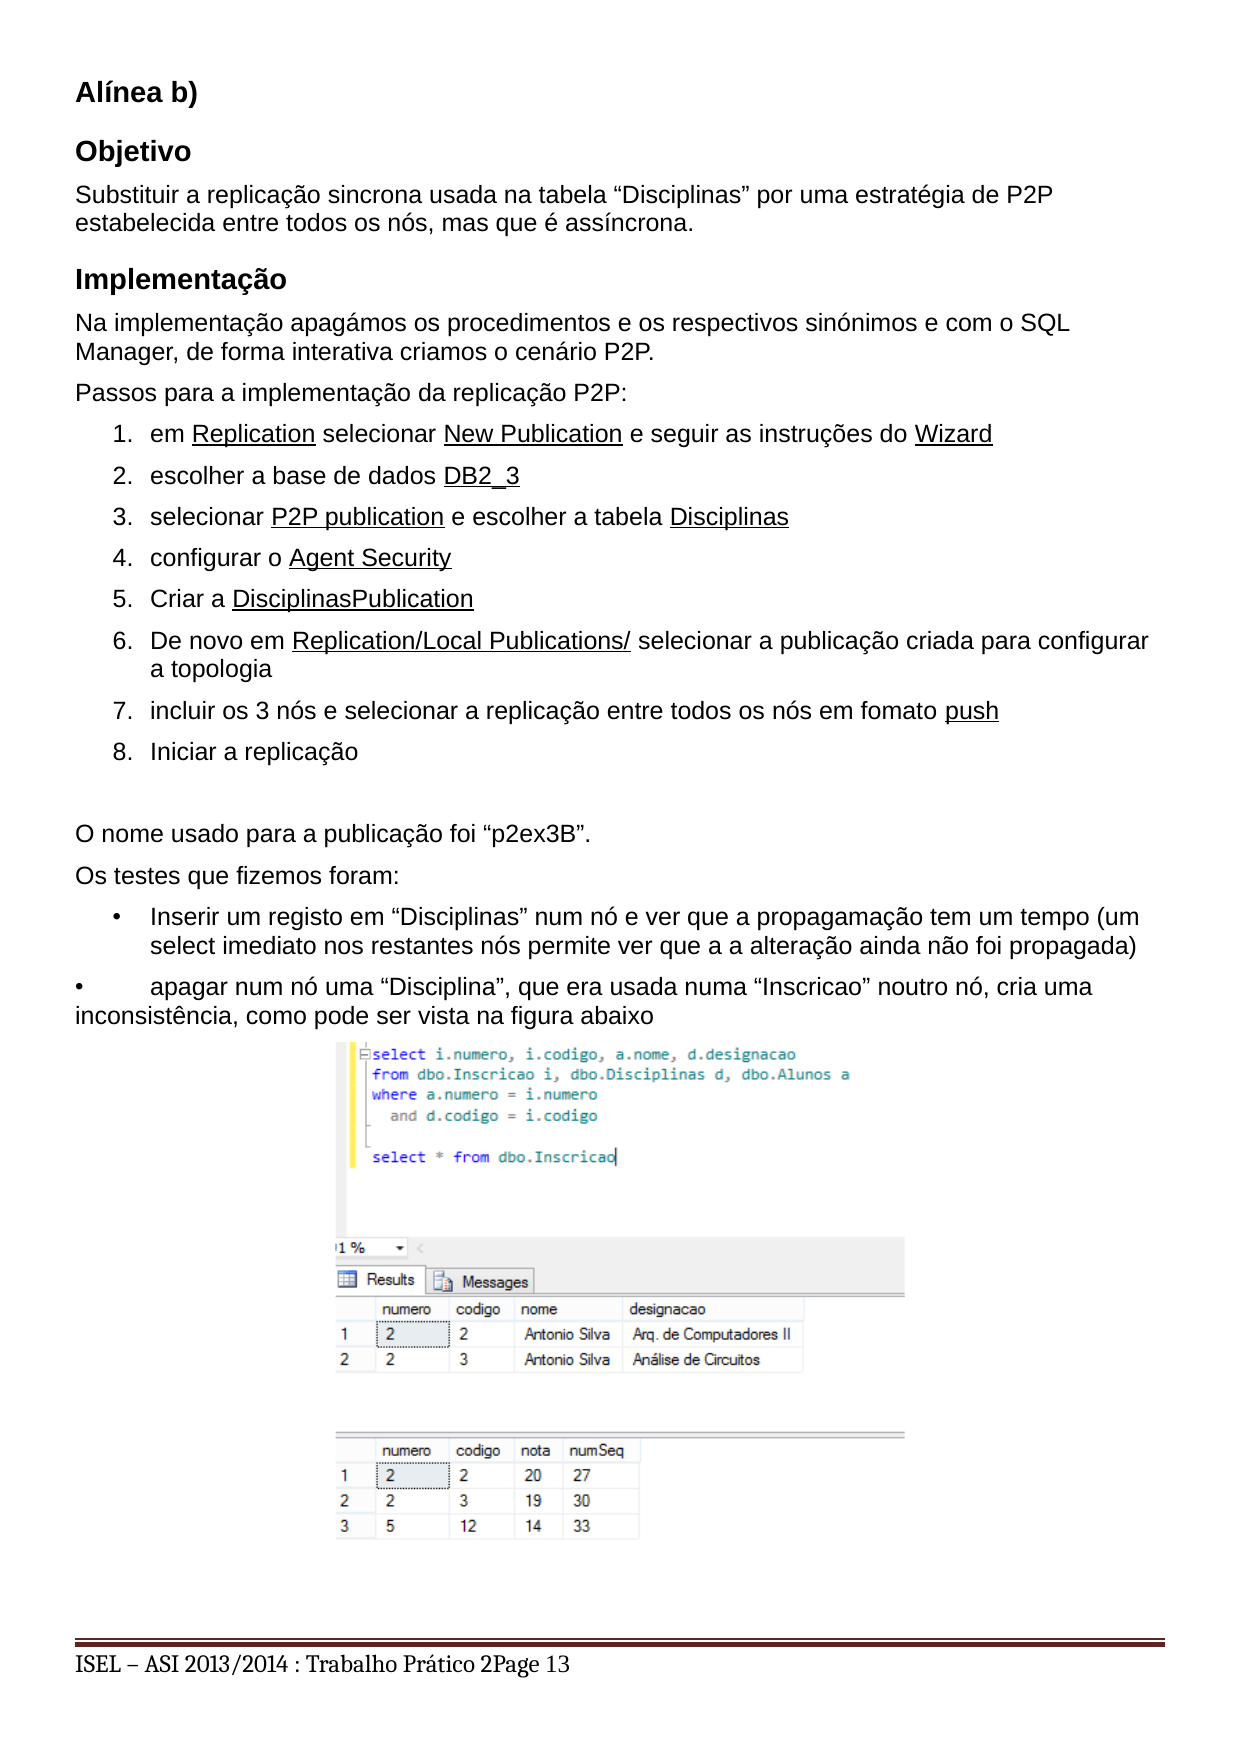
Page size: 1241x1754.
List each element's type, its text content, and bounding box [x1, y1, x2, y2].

list escolher a base de dados DB2_3 [112, 461, 1165, 489]
list selecionar P2P publication e escolher a tabela Disciplinas [112, 502, 1165, 531]
list De novo em Replication/Local Publications/ selecionar a publicação criada para configurar a topologia [112, 626, 1165, 683]
list configurar o Agent Security [112, 543, 1165, 572]
subtitle Objetivo [75, 133, 1165, 167]
text Os testes que fizemos foram: [75, 861, 1165, 889]
text Substituir a replicação sincrona usada na tabela “Disciplinas” por uma estratégia de P2P estabelecida entre todos os nós, mas que é assíncrona. [75, 179, 1165, 237]
list incluir os 3 nós e selecionar a replicação entre todos os nós em fomato push [112, 696, 1165, 724]
list apagar num nó uma “Disciplina”, que era usada numa “Inscricao” noutro nó, cria uma inconsistência, como pode ser vista na figura abaixo [75, 972, 1165, 1029]
list Iniciar a replicação [112, 737, 1165, 766]
subtitle Implementação [75, 262, 1165, 296]
text O nome usado para a publicação foi “p2ex3B”. [75, 819, 1165, 848]
text Na implementação apagámos os procedimentos e os respectivos sinónimos e com o SQL Manager, de forma interativa criamos o cenário P2P. [75, 308, 1165, 366]
text Passos para a implementação da replicação P2P: [75, 378, 1165, 407]
picture [335, 1042, 905, 1576]
list em Replication selecionar New Publication e seguir as instruções do Wizard [112, 419, 1165, 448]
list Criar a DisciplinasPublication [112, 584, 1165, 613]
list Inserir um registo em “Disciplinas” num nó e ver que a propagamação tem um tempo (um select imediato nos restantes nós permite ver que a a alteração ainda não foi propagada) [112, 902, 1165, 959]
subtitle Alínea b) [75, 75, 1165, 108]
